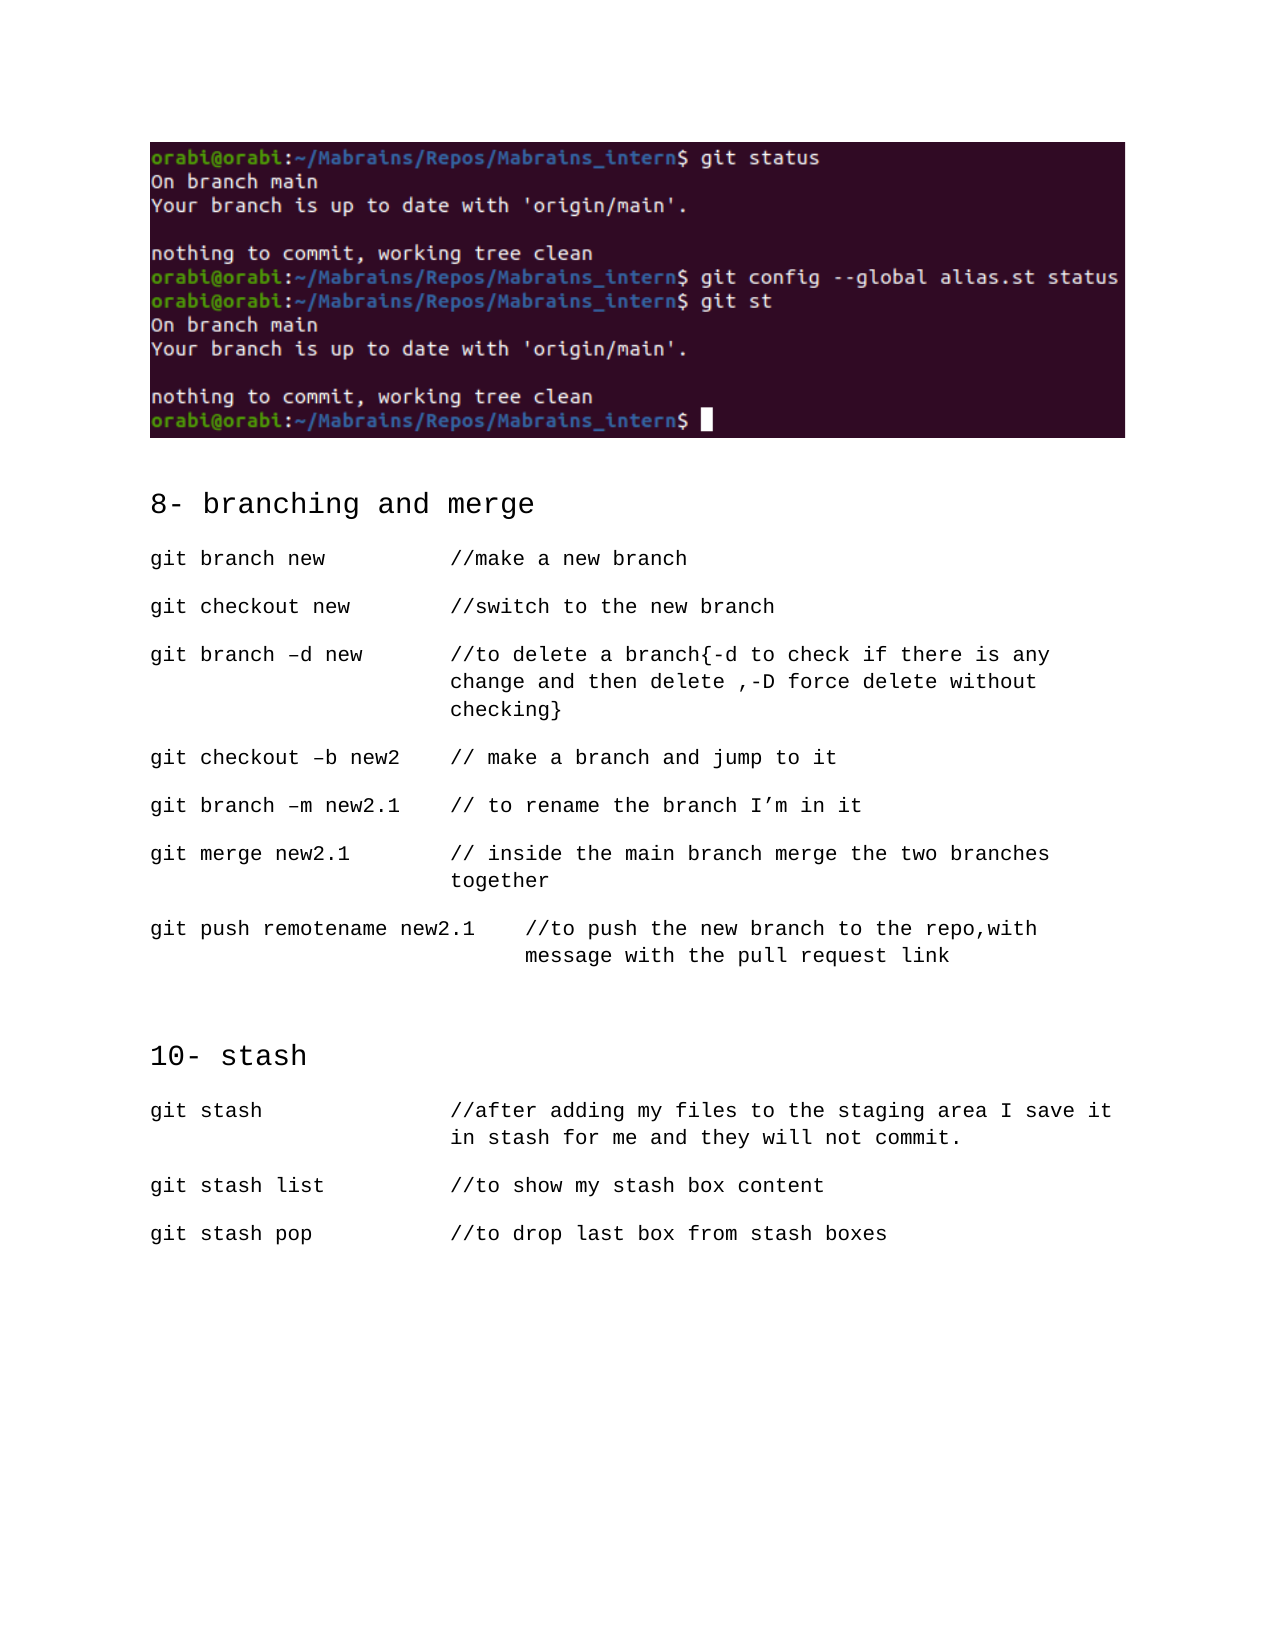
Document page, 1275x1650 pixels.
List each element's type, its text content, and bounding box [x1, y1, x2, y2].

text git checkout –b new2 // make a branch and jump to it [150, 747, 1125, 770]
text git stash pop //to drop last box from stash boxes [150, 1223, 1125, 1247]
text git branch –m new2.1 // to rename the branch I’m in it [150, 795, 1125, 818]
text 8- branching and merge [150, 489, 1125, 522]
text git branch –d new //to delete a branch{-d to check if there is any change and then delete ,-D force delete without checking} [150, 644, 1125, 722]
text git merge new2.1 // inside the main branch merge the two branches together [150, 843, 1125, 893]
text git stash list //to show my stash box content [150, 1175, 1125, 1199]
text git push remotename new2.1 //to push the new branch to the repo,with message with the pull request link [150, 918, 1125, 969]
text git stash //after adding my files to the staging area I save it in stash for me and they will not commit. [150, 1100, 1125, 1151]
text 10- stash [150, 1041, 1125, 1074]
text git branch new //make a new branch [150, 548, 1125, 572]
text git checkout new //switch to the new branch [150, 596, 1125, 620]
picture [150, 142, 1125, 438]
